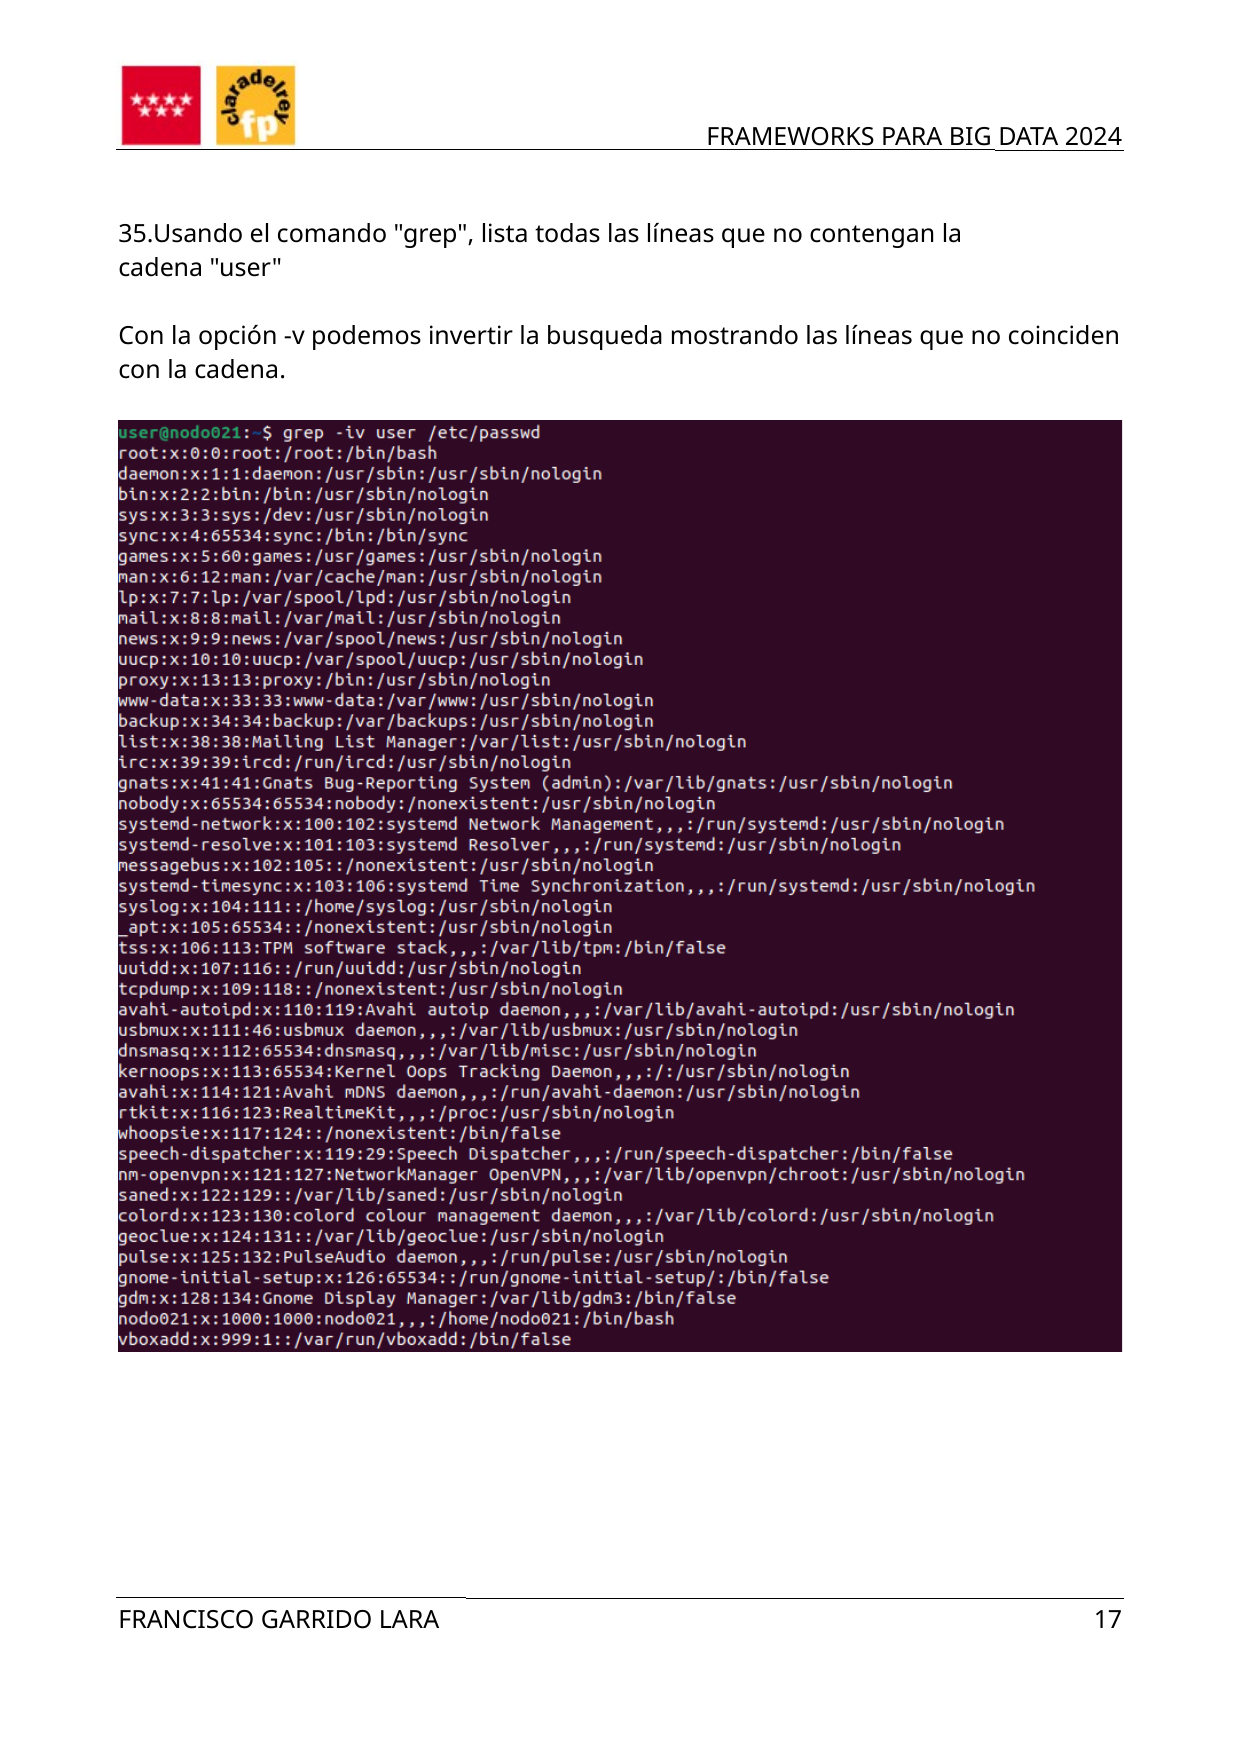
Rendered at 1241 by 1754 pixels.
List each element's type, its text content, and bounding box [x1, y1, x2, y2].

text Con la opción -v podemos invertir la busqueda mostrando las líneas que no coinciden con la cadena. [118, 318, 1122, 386]
picture [118, 420, 1123, 1352]
picture [116, 60, 299, 149]
text 35.Usando el comando "grep", lista todas las líneas que no contengan la [118, 216, 1122, 250]
text cadena "user" [118, 250, 1122, 284]
